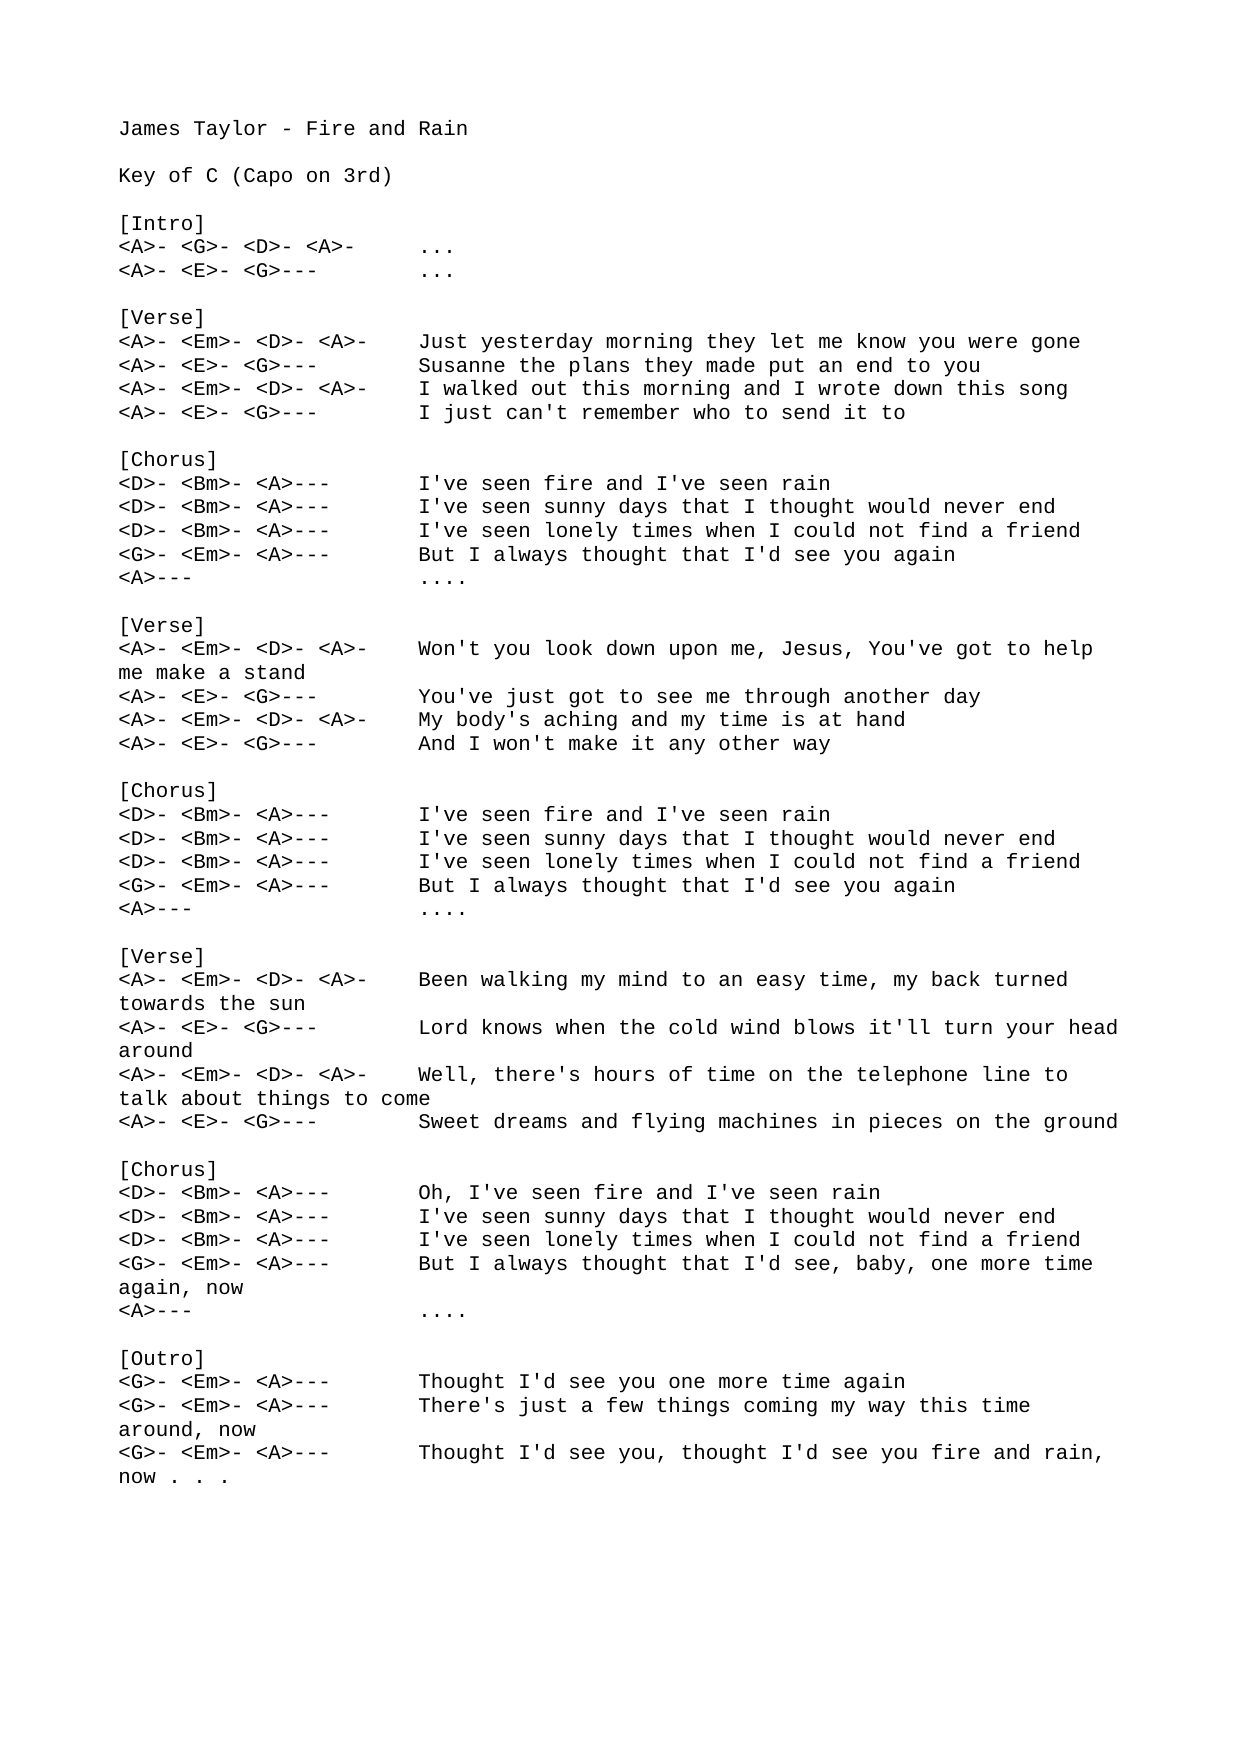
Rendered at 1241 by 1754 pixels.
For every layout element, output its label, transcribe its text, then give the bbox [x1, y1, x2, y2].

text <D>- <Bm>- <A>--- I've seen sunny days that I thought would never end [118, 496, 1122, 520]
text <G>- <Em>- <A>--- Thought I'd see you, thought I'd see you fire and rain, now . . . [118, 1442, 1122, 1489]
text <D>- <Bm>- <A>--- I've seen lonely times when I could not find a friend [118, 1229, 1122, 1253]
text <D>- <Bm>- <A>--- I've seen lonely times when I could not find a friend [118, 520, 1122, 544]
text <A>- <E>- <G>--- ... [118, 260, 1122, 284]
text <A>--- .... [118, 898, 1122, 922]
text <A>--- .... [118, 567, 1122, 591]
text <G>- <Em>- <A>--- But I always thought that I'd see you again [118, 875, 1122, 898]
text <A>- <Em>- <D>- <A>- Well, there's hours of time on the telephone line to talk about things to come [118, 1064, 1122, 1111]
text <G>- <Em>- <A>--- But I always thought that I'd see you again [118, 544, 1122, 567]
text <D>- <Bm>- <A>--- I've seen fire and I've seen rain [118, 473, 1122, 496]
text [Chorus] [118, 780, 1122, 804]
text <D>- <Bm>- <A>--- I've seen fire and I've seen rain [118, 804, 1122, 827]
text <A>--- .... [118, 1300, 1122, 1324]
text <A>- <E>- <G>--- You've just got to see me through another day [118, 686, 1122, 709]
text <D>- <Bm>- <A>--- I've seen sunny days that I thought would never end [118, 827, 1122, 851]
text <D>- <Bm>- <A>--- Oh, I've seen fire and I've seen rain [118, 1182, 1122, 1206]
text <A>- <Em>- <D>- <A>- Won't you look down upon me, Jesus, You've got to help me make a stand [118, 638, 1122, 686]
text <A>- <E>- <G>--- Lord knows when the cold wind blows it'll turn your head around [118, 1017, 1122, 1064]
text <A>- <E>- <G>--- Susanne the plans they made put an end to you [118, 354, 1122, 378]
text <A>- <Em>- <D>- <A>- Been walking my mind to an easy time, my back turned towards the sun [118, 969, 1122, 1017]
text [Outro] [118, 1348, 1122, 1371]
text <A>- <E>- <G>--- I just can't remember who to send it to [118, 402, 1122, 426]
text <A>- <G>- <D>- <A>- ... [118, 236, 1122, 260]
text [Verse] [118, 615, 1122, 638]
text [Verse] [118, 307, 1122, 331]
text <A>- <Em>- <D>- <A>- Just yesterday morning they let me know you were gone [118, 331, 1122, 354]
text Key of C (Capo on 3rd) [118, 165, 1122, 189]
text <G>- <Em>- <A>--- But I always thought that I'd see, baby, one more time again, now [118, 1253, 1122, 1300]
text [Verse] [118, 946, 1122, 969]
text <A>- <E>- <G>--- And I won't make it any other way [118, 733, 1122, 757]
text <D>- <Bm>- <A>--- I've seen sunny days that I thought would never end [118, 1206, 1122, 1229]
text <D>- <Bm>- <A>--- I've seen lonely times when I could not find a friend [118, 851, 1122, 875]
text James Taylor - Fire and Rain [118, 118, 1122, 142]
text <G>- <Em>- <A>--- There's just a few things coming my way this time around, now [118, 1395, 1122, 1442]
text [Chorus] [118, 449, 1122, 473]
text [Chorus] [118, 1158, 1122, 1182]
text [Intro] [118, 213, 1122, 236]
text <G>- <Em>- <A>--- Thought I'd see you one more time again [118, 1371, 1122, 1395]
text <A>- <E>- <G>--- Sweet dreams and flying machines in pieces on the ground [118, 1111, 1122, 1135]
text <A>- <Em>- <D>- <A>- I walked out this morning and I wrote down this song [118, 378, 1122, 402]
text <A>- <Em>- <D>- <A>- My body's aching and my time is at hand [118, 709, 1122, 733]
